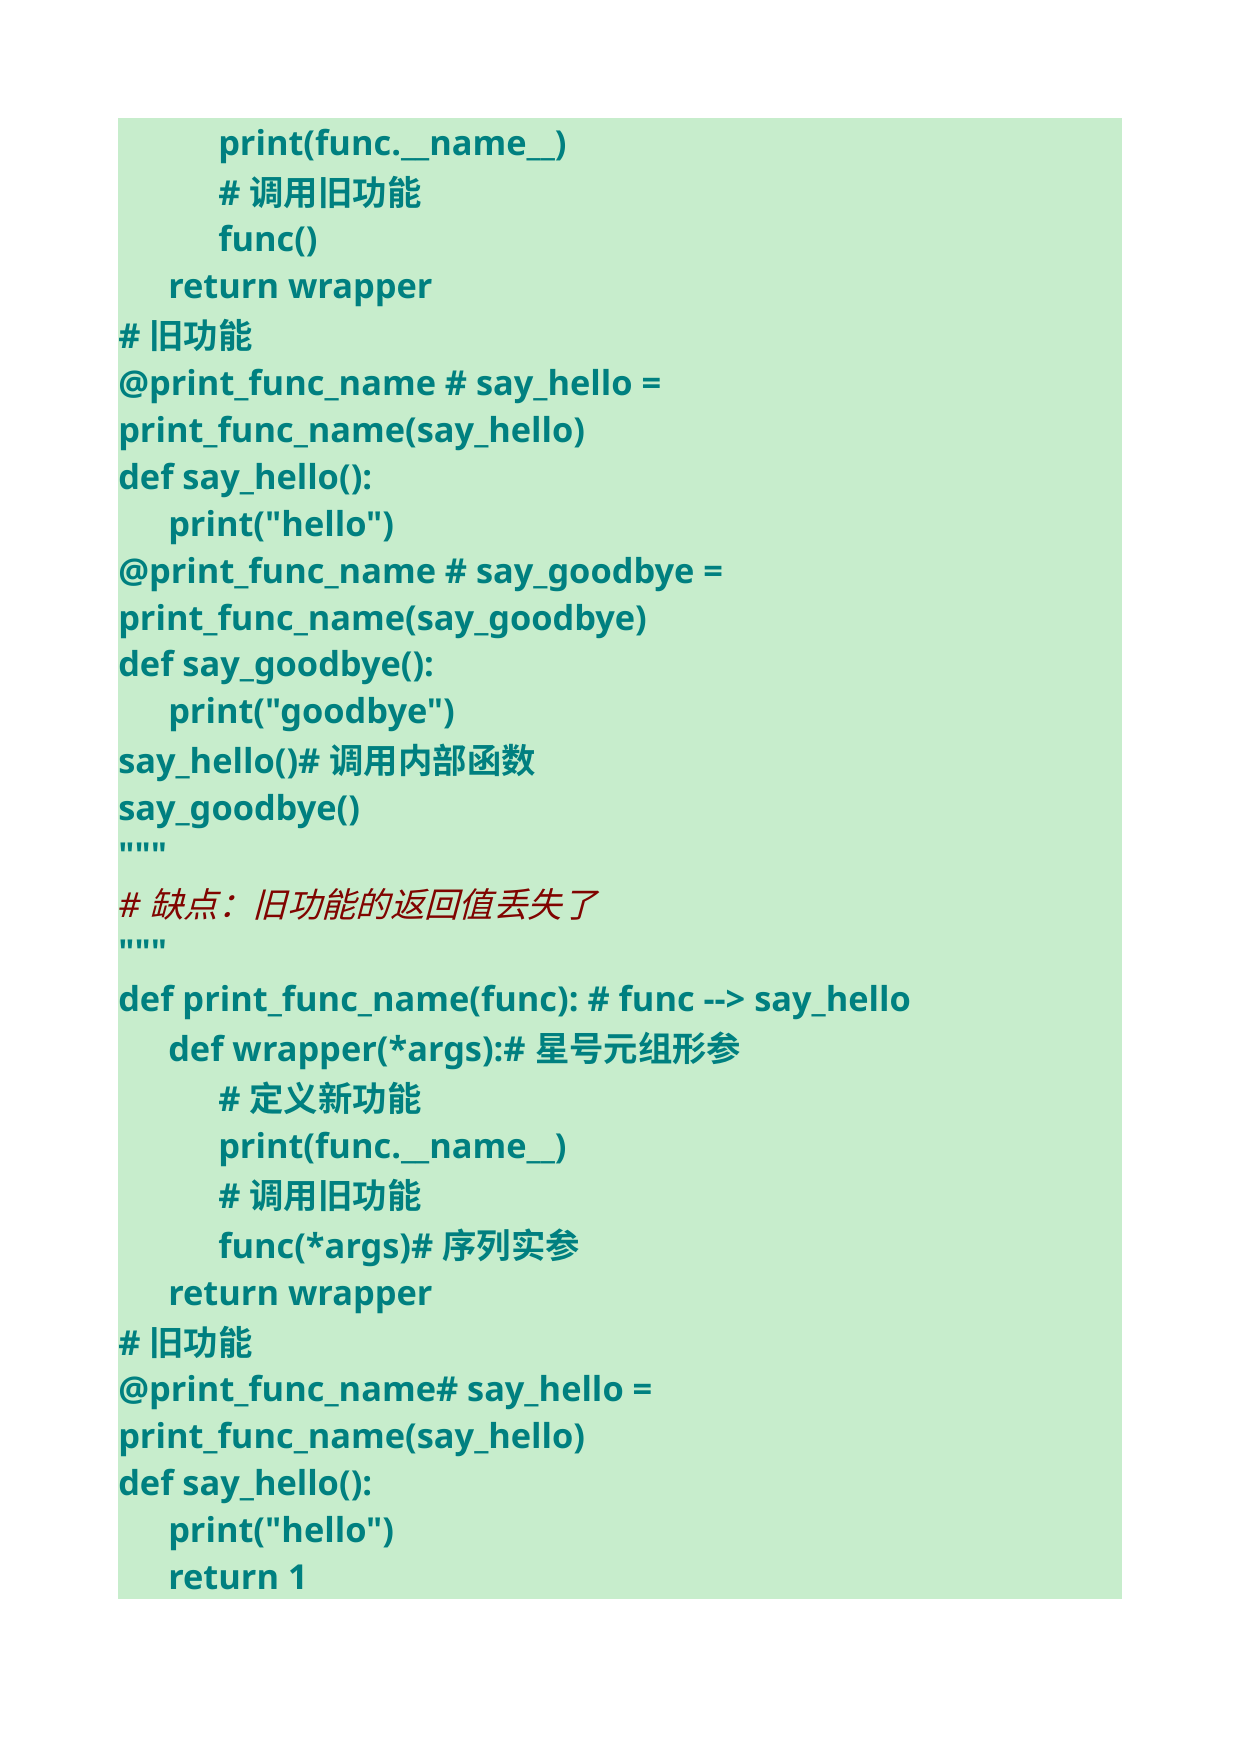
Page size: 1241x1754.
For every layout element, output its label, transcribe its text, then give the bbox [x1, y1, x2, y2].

text return wrapper [118, 262, 1122, 309]
text print("hello") [118, 1506, 1122, 1552]
text print(func.__name__) [118, 1121, 1122, 1168]
text def say_hello(): [118, 452, 1122, 499]
text def wrapper(*args):# 星号元组形参 [118, 1021, 1122, 1071]
text """ [118, 831, 1122, 877]
text # 旧功能 [118, 309, 1122, 359]
text """ [118, 927, 1122, 974]
text print(func.__name__) [118, 118, 1122, 165]
text func(*args)# 序列实参 [118, 1218, 1122, 1268]
text # 调用旧功能 [118, 1168, 1122, 1218]
text say_goodbye() [118, 784, 1122, 831]
text say_hello()# 调用内部函数 [118, 734, 1122, 784]
text def say_goodbye(): [118, 640, 1122, 687]
text @print_func_name # say_hello = print_func_name(say_hello) [118, 359, 1122, 452]
text print("goodbye") [118, 687, 1122, 734]
text return wrapper [118, 1268, 1122, 1315]
text def print_func_name(func): # func --> say_hello [118, 974, 1122, 1021]
text print("hello") [118, 499, 1122, 546]
text # 定义新功能 [118, 1071, 1122, 1121]
text return 1 [118, 1552, 1122, 1599]
text @print_func_name# say_hello = print_func_name(say_hello) [118, 1365, 1122, 1459]
text @print_func_name # say_goodbye = print_func_name(say_goodbye) [118, 546, 1122, 640]
text # 旧功能 [118, 1315, 1122, 1365]
text # 调用旧功能 [118, 165, 1122, 215]
text def say_hello(): [118, 1459, 1122, 1506]
text func() [118, 215, 1122, 262]
text # 缺点：旧功能的返回值丢失了 [118, 877, 1122, 927]
